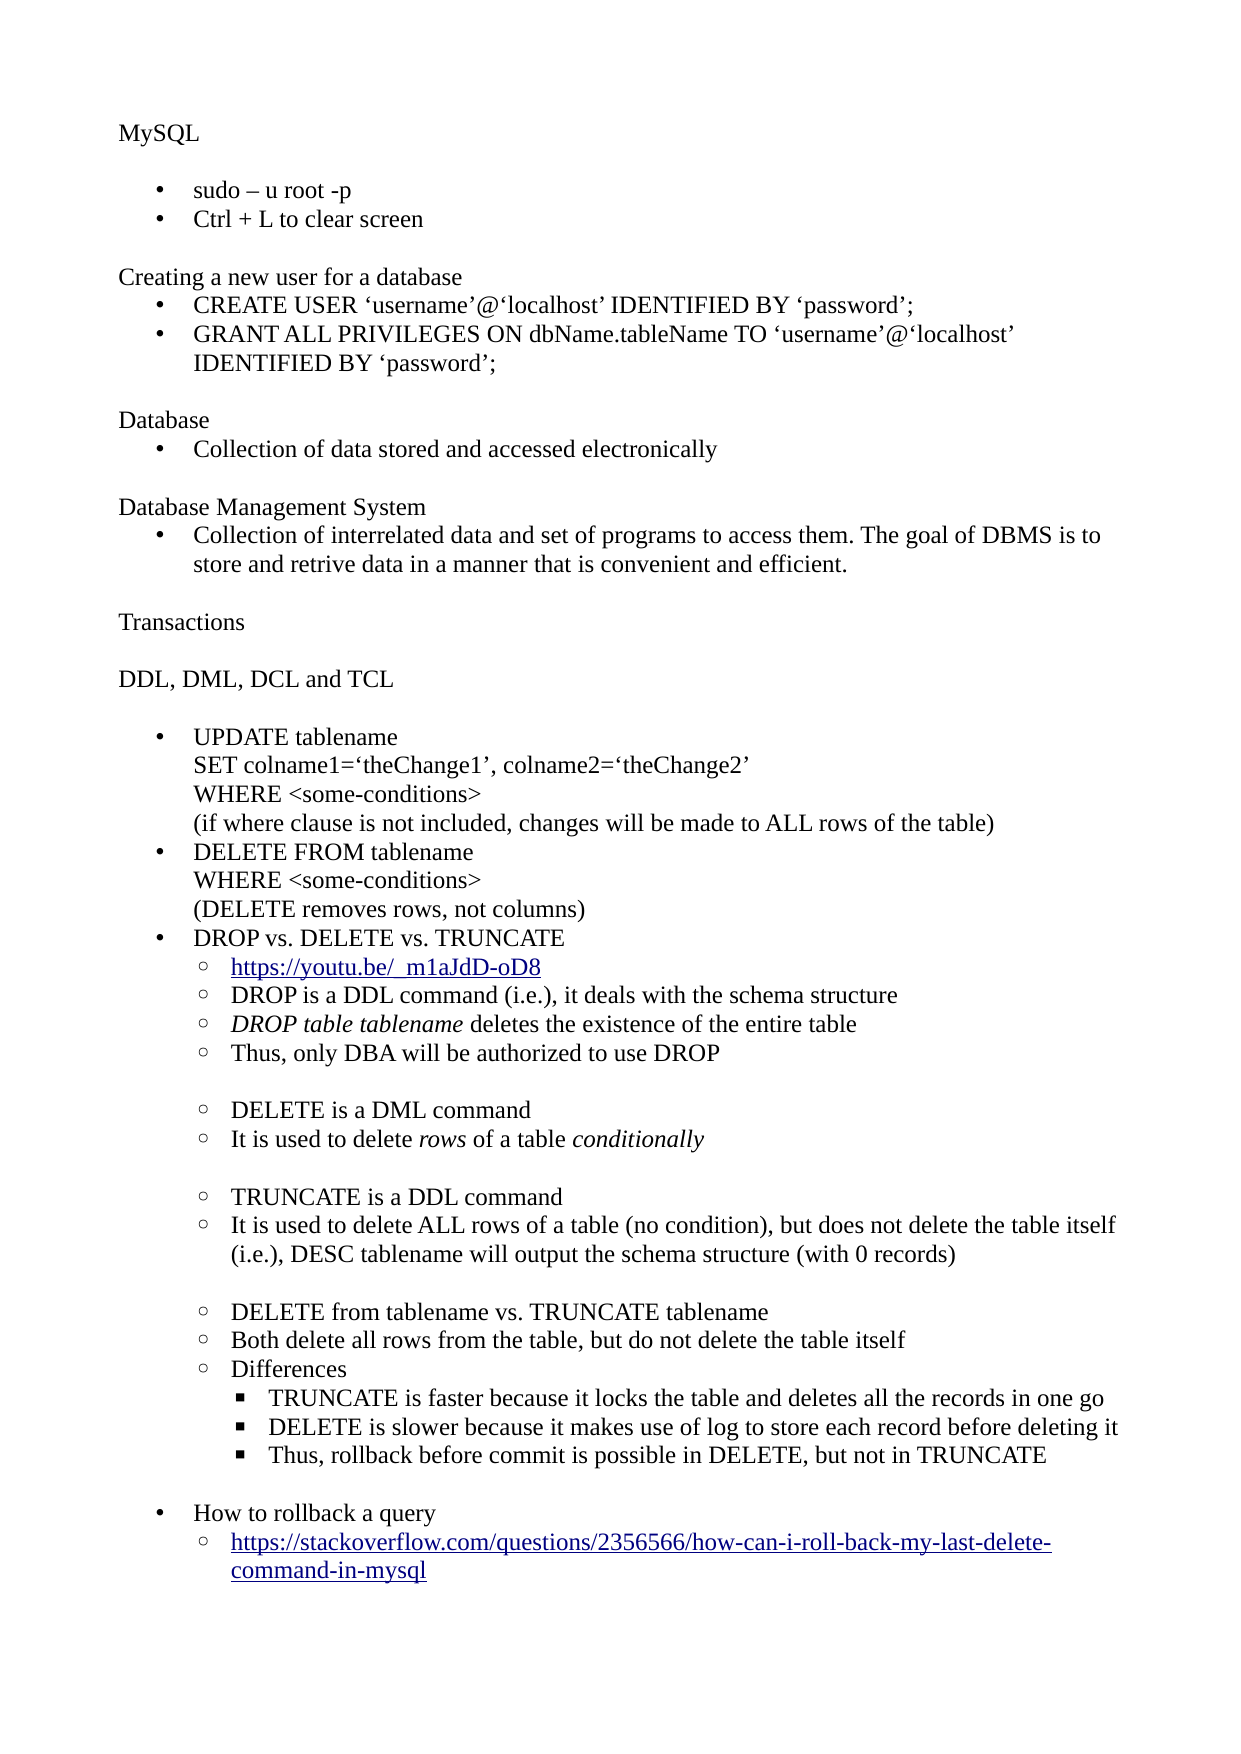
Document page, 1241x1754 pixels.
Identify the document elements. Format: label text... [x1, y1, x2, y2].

list UPDATE tablename [156, 722, 1122, 751]
list DROP is a DDL command (i.e.), it deals with the schema structure [193, 981, 1122, 1009]
list Thus, only DBA will be authorized to use DROP [193, 1038, 1122, 1067]
list WHERE <some-conditions> [156, 866, 1122, 894]
list DROP table tablename deletes the existence of the entire table [193, 1009, 1122, 1038]
text Creating a new user for a database [118, 262, 1122, 291]
list (DELETE removes rows, not columns) [156, 894, 1122, 923]
list DELETE is a DML command [193, 1096, 1122, 1124]
list Thus, rollback before commit is possible in DELETE, but not in TRUNCATE [231, 1441, 1122, 1469]
list TRUNCATE is faster because it locks the table and deletes all the records in one go [231, 1383, 1122, 1412]
list GRANT ALL PRIVILEGES ON dbName.tableName TO ‘username’@‘localhost’ IDENTIFIED BY ‘password’; [156, 319, 1122, 377]
list https://stackoverflow.com/questions/2356566/how-can-i-roll-back-my-last-delete-command-in-mysql [193, 1527, 1122, 1584]
text DDL, DML, DCL and TCL [118, 664, 1122, 693]
list Collection of interrelated data and set of programs to access them. The goal of DBMS is to store and retrive data in a manner that is convenient and efficient. [156, 521, 1122, 578]
list DELETE is slower because it makes use of log to store each record before deleting it [231, 1412, 1122, 1441]
list WHERE <some-conditions> [156, 779, 1122, 808]
text Database Management System [118, 492, 1122, 521]
list CREATE USER ‘username’@‘localhost’ IDENTIFIED BY ‘password’; [156, 291, 1122, 319]
list (if where clause is not included, changes will be made to ALL rows of the table) [156, 808, 1122, 837]
list It is used to delete ALL rows of a table (no condition), but does not delete the table itself (i.e.), DESC tablename will output the schema structure (with 0 records) [193, 1211, 1122, 1268]
list Ctrl + L to clear screen [156, 204, 1122, 233]
list DELETE from tablename vs. TRUNCATE tablename [193, 1297, 1122, 1326]
text Database [118, 406, 1122, 434]
list DROP vs. DELETE vs. TRUNCATE [156, 923, 1122, 952]
list TRUNCATE is a DDL command [193, 1182, 1122, 1211]
list DELETE FROM tablename [156, 837, 1122, 866]
list Collection of data stored and accessed electronically [156, 434, 1122, 463]
list It is used to delete rows of a table conditionally [193, 1124, 1122, 1153]
list How to rollback a query [156, 1498, 1122, 1527]
list Differences [193, 1354, 1122, 1383]
list https://youtu.be/_m1aJdD-oD8 [193, 952, 1122, 981]
list sudo – u root -p [156, 176, 1122, 204]
list SET colname1=‘theChange1’, colname2=‘theChange2’ [156, 751, 1122, 779]
list Both delete all rows from the table, but do not delete the table itself [193, 1326, 1122, 1354]
text Transactions [118, 607, 1122, 636]
text MySQL [118, 118, 1122, 147]
